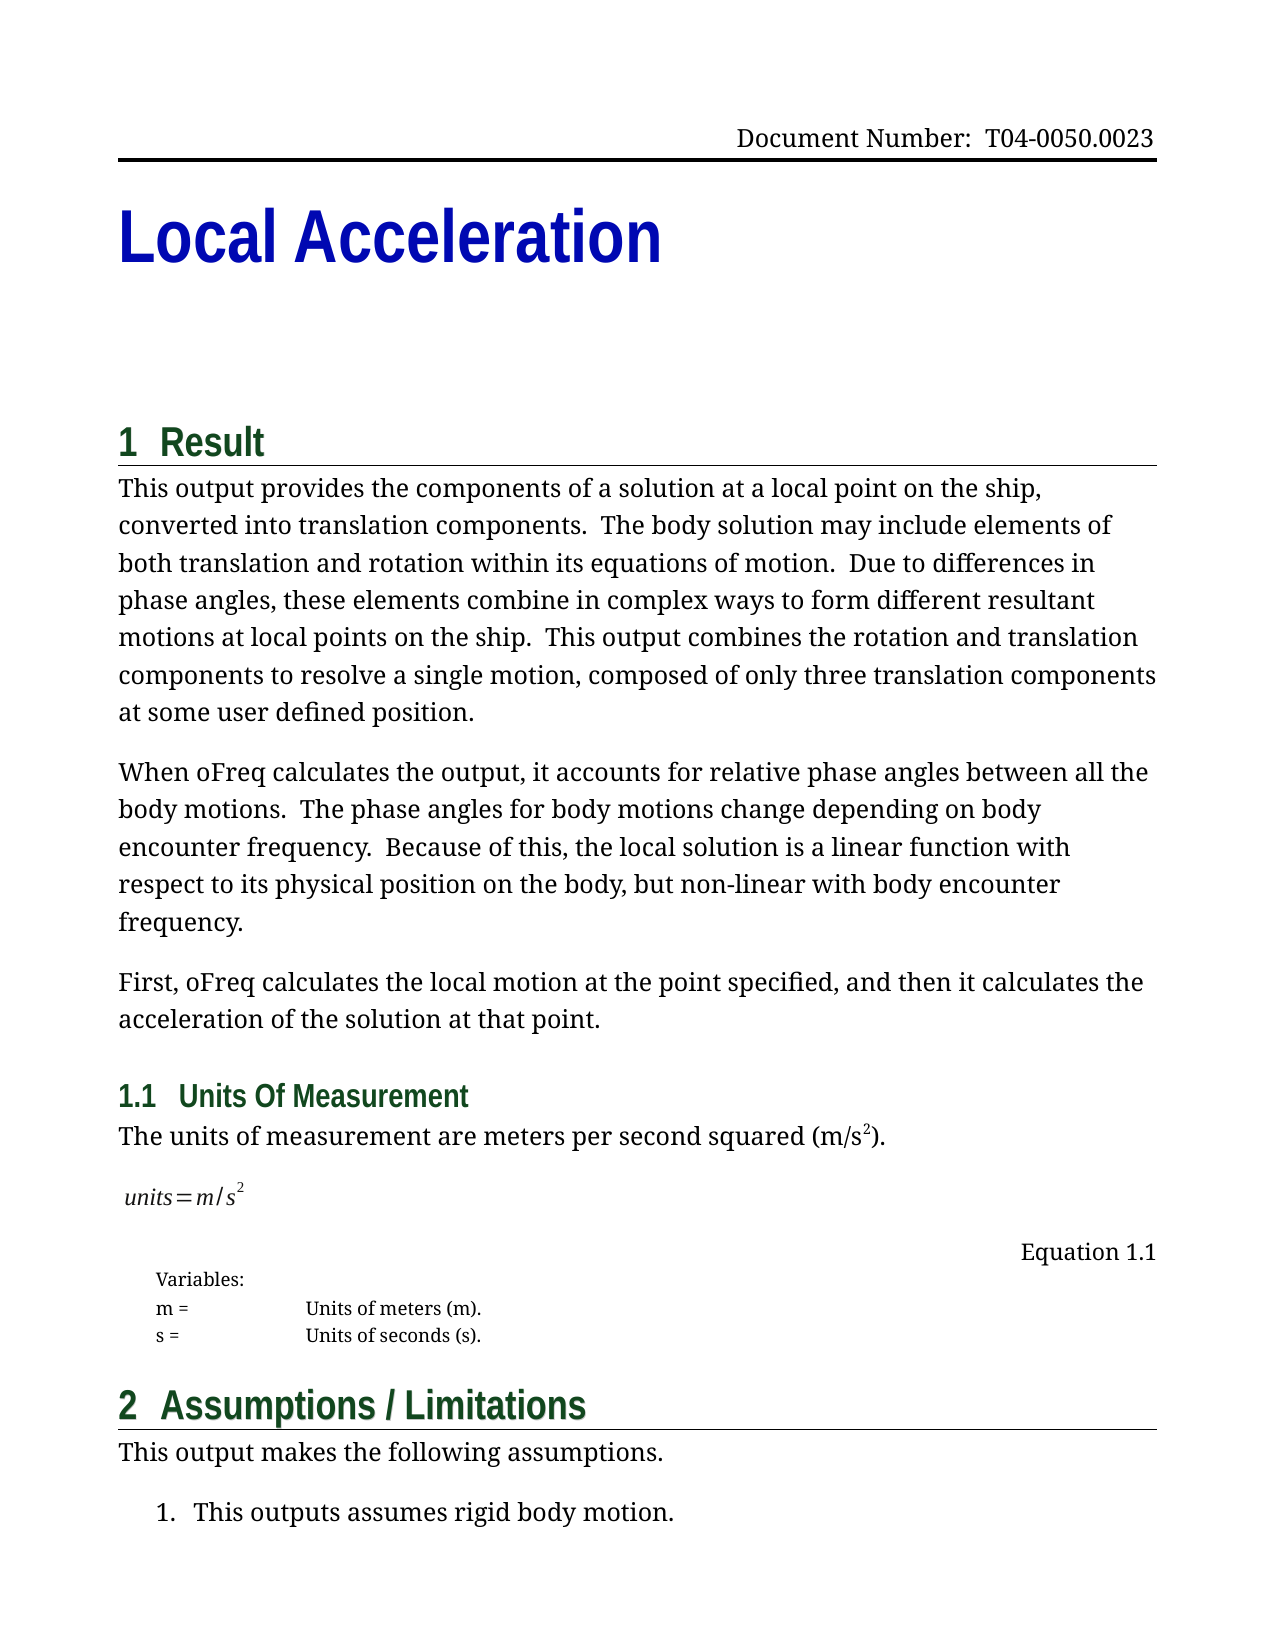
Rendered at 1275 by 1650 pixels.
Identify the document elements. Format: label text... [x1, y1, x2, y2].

subtitle Assumptions / Limitations [118, 1381, 1157, 1429]
text First, oFreq calculates the local motion at the point specified, and then it calculates the acceleration of the solution at that point. [118, 964, 1157, 1036]
text When oFreq calculates the output, it accounts for relative phase angles between all the body motions. The phase angles for body motions change depending on body encounter frequency. Because of this, the local solution is a linear function with respect to its physical position on the body, but non-linear with body encounter frequency. [118, 755, 1157, 938]
subtitle Result [118, 417, 1157, 465]
title Local Acceleration [118, 192, 1157, 278]
subtitle Units of Measurement [118, 1077, 1157, 1115]
text This output provides the components of a solution at a local point on the ship, converted into translation components. The body solution may include elements of both translation and rotation within its equations of motion. Due to differences in phase angles, these elements combine in complex ways to form different resultant motions at local points on the ship. This output combines the rotation and translation components to resolve a single motion, composed of only three translation components at some user defined position. [118, 471, 1157, 729]
text Equation 1.1 [118, 1236, 1157, 1267]
text m = Units of meters (m). [156, 1295, 1157, 1320]
text This output makes the following assumptions. [118, 1434, 1157, 1468]
list This outputs assumes rigid body motion. [156, 1494, 1157, 1528]
text Variables: [156, 1267, 1157, 1292]
text The units of measurement are meters per second squared (m/s2). [118, 1118, 1157, 1153]
text s = Units of seconds (s). [156, 1323, 1157, 1348]
